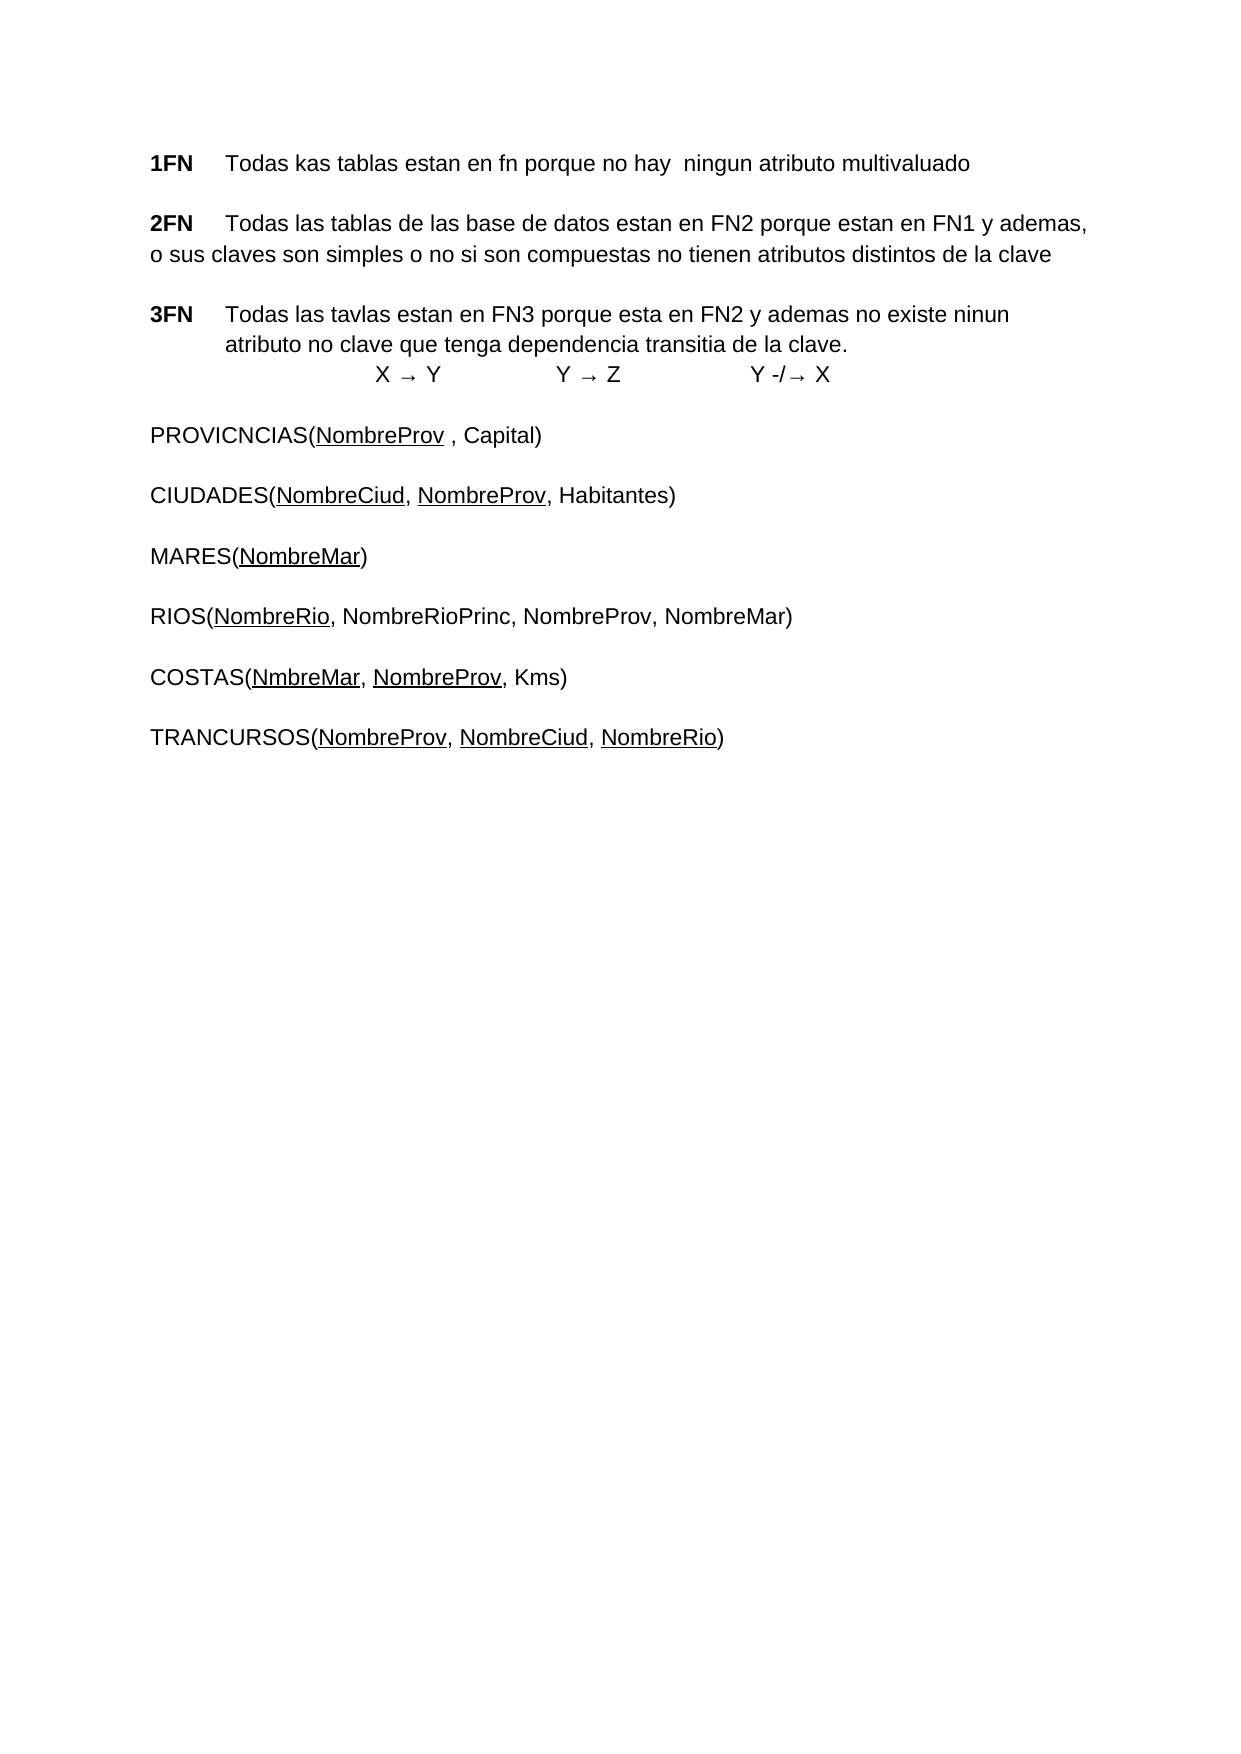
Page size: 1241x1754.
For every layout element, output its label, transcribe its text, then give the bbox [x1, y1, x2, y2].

text MARES(NombreMar) [150, 543, 1090, 569]
text 3FN Todas las tavlas estan en FN3 porque esta en FN2 y ademas no existe ninun atributo no clave que tenga dependencia transitia de la clave. [150, 301, 1090, 358]
text COSTAS(NmbreMar, NombreProv, Kms) [150, 663, 1090, 690]
text 2FN Todas las tablas de las base de datos estan en FN2 porque estan en FN1 y ademas, o sus claves son simples o no si son compuestas no tienen atributos distintos de la clave [150, 210, 1090, 267]
text CIUDADES(NombreCiud, NombreProv, Habitantes) [150, 482, 1090, 509]
text RIOS(NombreRio, NombreRioPrinc, NombreProv, NombreMar) [150, 603, 1090, 629]
text 1FN Todas kas tablas estan en fn porque no hay ningun atributo multivaluado [150, 150, 1090, 176]
text X → Y Y → Z Y -/→ X [150, 361, 1090, 388]
text TRANCURSOS(NombreProv, NombreCiud, NombreRio) [150, 724, 1090, 750]
text PROVICNCIAS(NombreProv , Capital) [150, 422, 1090, 448]
